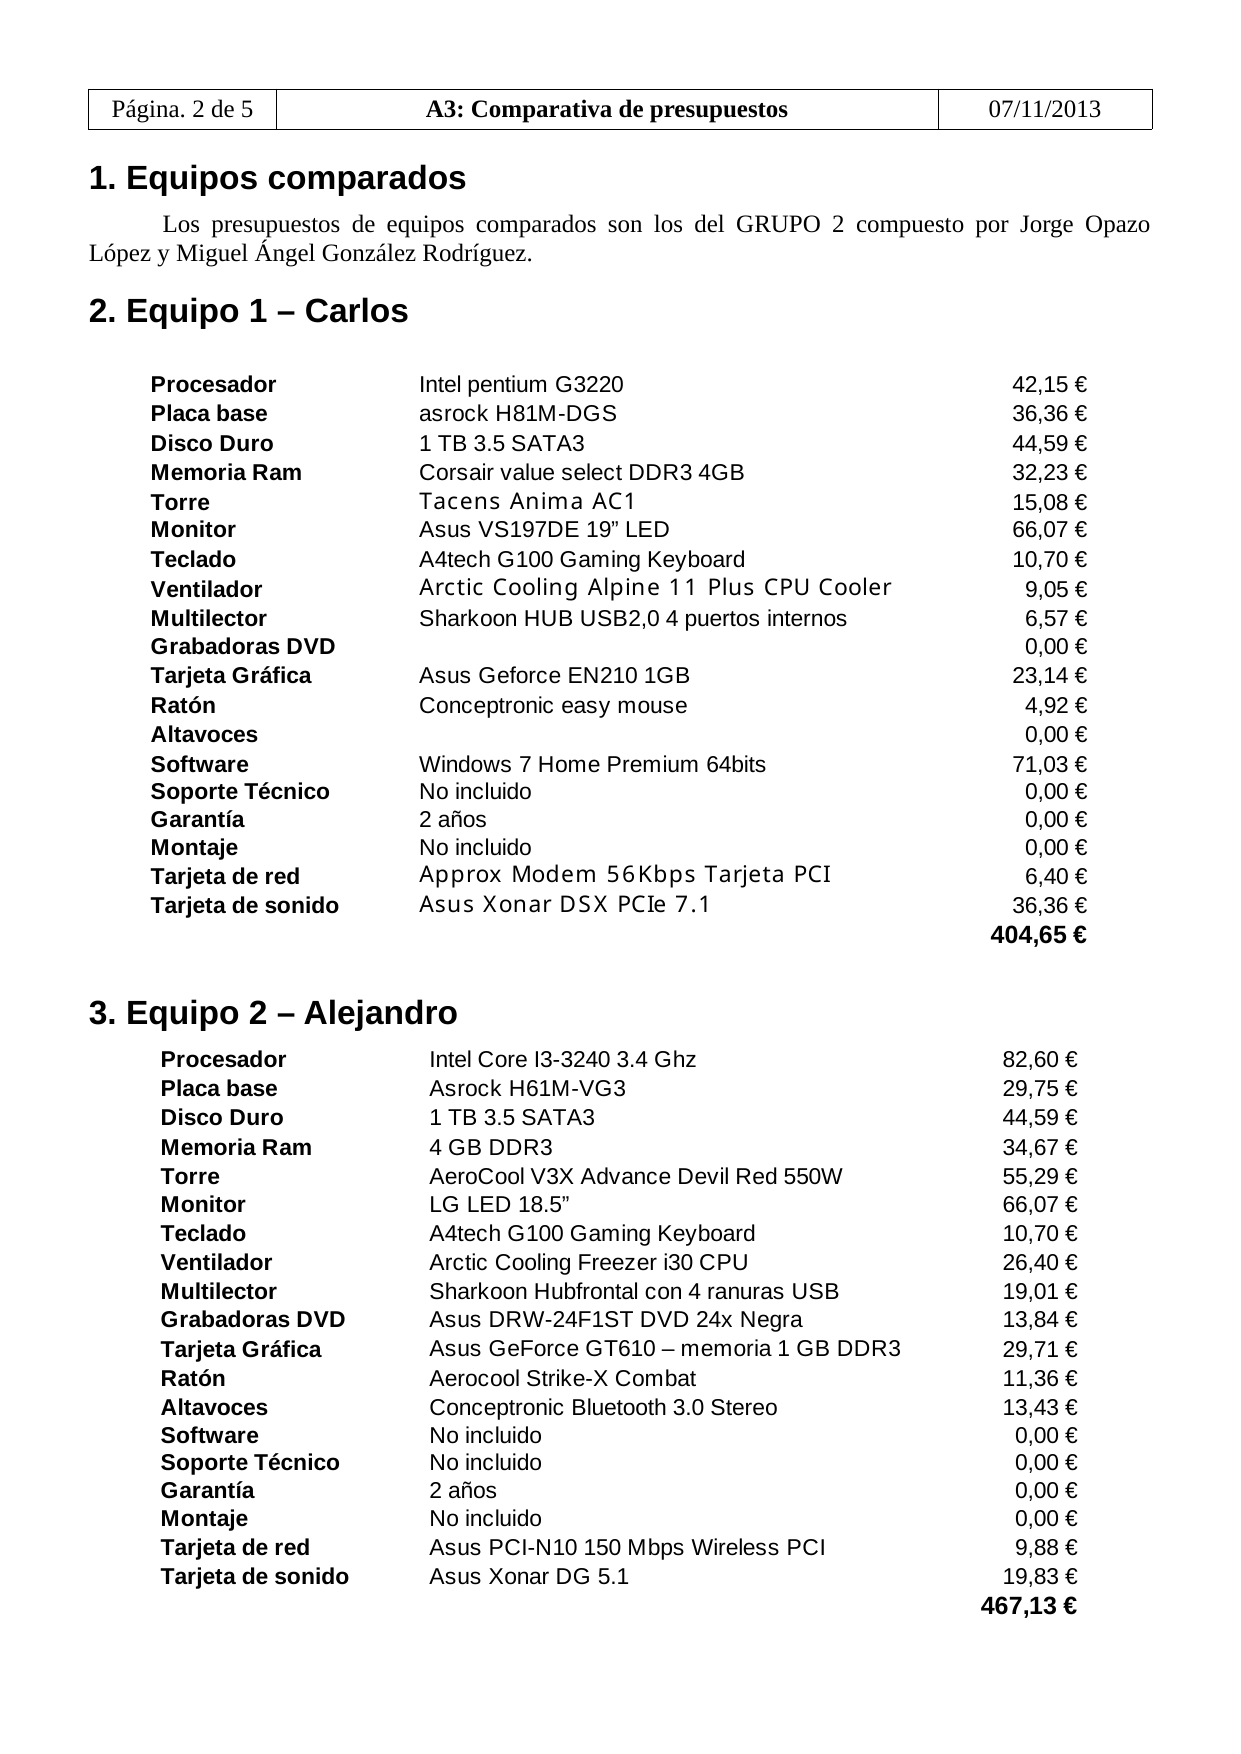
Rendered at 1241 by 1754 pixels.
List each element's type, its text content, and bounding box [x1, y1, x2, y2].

subtitle 2. Equipo 1 – Carlos [88, 291, 1152, 330]
text Los presupuestos de equipos comparados son los del GRUPO 2 compuesto por Jorge Opazo López y Miguel Ángel González Rodríguez. [88, 209, 1152, 266]
subtitle 1. Equipos comparados [88, 158, 1152, 196]
subtitle 3. Equipo 2 – Alejandro [88, 993, 1152, 1032]
